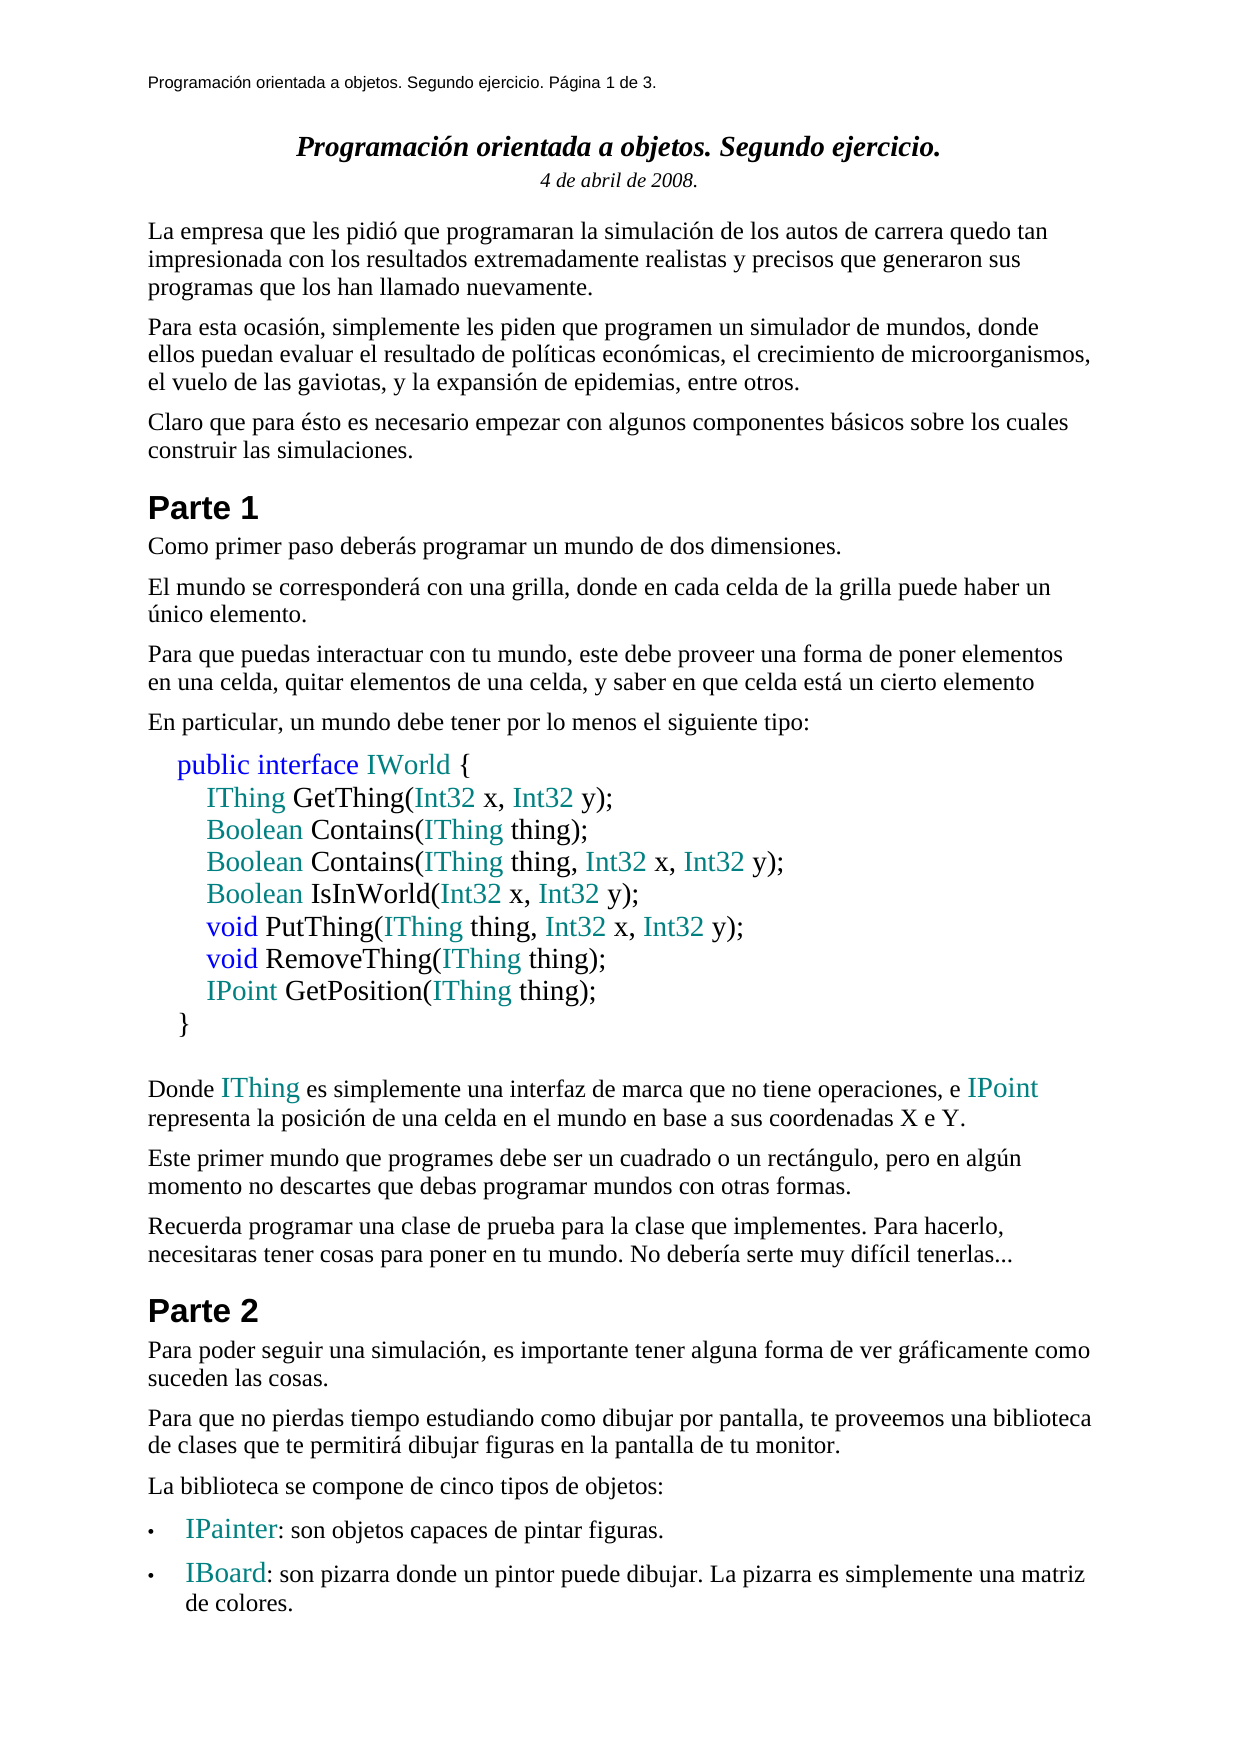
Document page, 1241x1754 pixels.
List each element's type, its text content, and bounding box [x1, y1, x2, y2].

text public interface IWorld { [148, 749, 1092, 781]
subtitle Parte 2 [148, 1292, 1092, 1330]
text Donde IThing es simplemente una interfaz de marca que no tiene operaciones, e IPoint representa la posición de una celda en el mundo en base a sus coordenadas X e Y. [148, 1072, 1092, 1132]
text Boolean IsInWorld(Int32 x, Int32 y); [148, 878, 1092, 910]
text Como primer paso deberás programar un mundo de dos dimensiones. [148, 532, 1092, 560]
text En particular, un mundo debe tener por lo menos el siguiente tipo: [148, 708, 1092, 736]
list IPainter: son objetos capaces de pintar figuras. [148, 1512, 1092, 1544]
text IThing GetThing(Int32 x, Int32 y); [148, 781, 1092, 813]
text Boolean Contains(IThing thing); [148, 813, 1092, 846]
text Para esta ocasión, simplemente les piden que programen un simulador de mundos, donde ellos puedan evaluar el resultado de políticas económicas, el crecimiento de microorganismos, el vuelo de las gaviotas, y la expansión de epidemias, entre otros. [148, 313, 1092, 396]
text Para poder seguir una simulación, es importante tener alguna forma de ver gráficamente como suceden las cosas. [148, 1336, 1092, 1391]
text Este primer mundo que programes debe ser un cuadrado o un rectángulo, pero en algún momento no descartes que debas programar mundos con otras formas. [148, 1144, 1092, 1199]
text Claro que para ésto es necesario empezar con algunos componentes básicos sobre los cuales construir las simulaciones. [148, 408, 1092, 464]
text Para que no pierdas tiempo estudiando como dibujar por pantalla, te proveemos una biblioteca de clases que te permitirá dibujar figuras en la pantalla de tu monitor. [148, 1404, 1092, 1459]
text Boolean Contains(IThing thing, Int32 x, Int32 y); [148, 846, 1092, 878]
text El mundo se corresponderá con una grilla, donde en cada celda de la grilla puede haber un único elemento. [148, 573, 1092, 628]
text La biblioteca se compone de cinco tipos de objetos: [148, 1472, 1092, 1499]
text Para que puedas interactuar con tu mundo, este debe proveer una forma de poner elementos en una celda, quitar elementos de una celda, y saber en que celda está un cierto elemento [148, 641, 1092, 696]
text void RemoveThing(IThing thing); [148, 942, 1092, 975]
text void PutThing(IThing thing, Int32 x, Int32 y); [148, 910, 1092, 942]
text } [148, 1007, 1092, 1039]
text Recuerda programar una clase de prueba para la clase que implementes. Para hacerlo, necesitaras tener cosas para poner en tu mundo. No debería serte muy difícil tenerlas... [148, 1212, 1092, 1267]
subtitle Parte 1 [148, 489, 1092, 526]
text IPoint GetPosition(IThing thing); [148, 975, 1092, 1007]
subtitle 4 de abril de 2008. [148, 169, 1092, 192]
list IBoard: son pizarra donde un pintor puede dibujar. La pizarra es simplemente una matriz de colores. [148, 1557, 1092, 1617]
text La empresa que les pidió que programaran la simulación de los autos de carrera quedo tan impresionada con los resultados extremadamente realistas y precisos que generaron sus programas que los han llamado nuevamente. [148, 217, 1092, 300]
title Programación orientada a objetos. Segundo ejercicio. [148, 131, 1092, 163]
